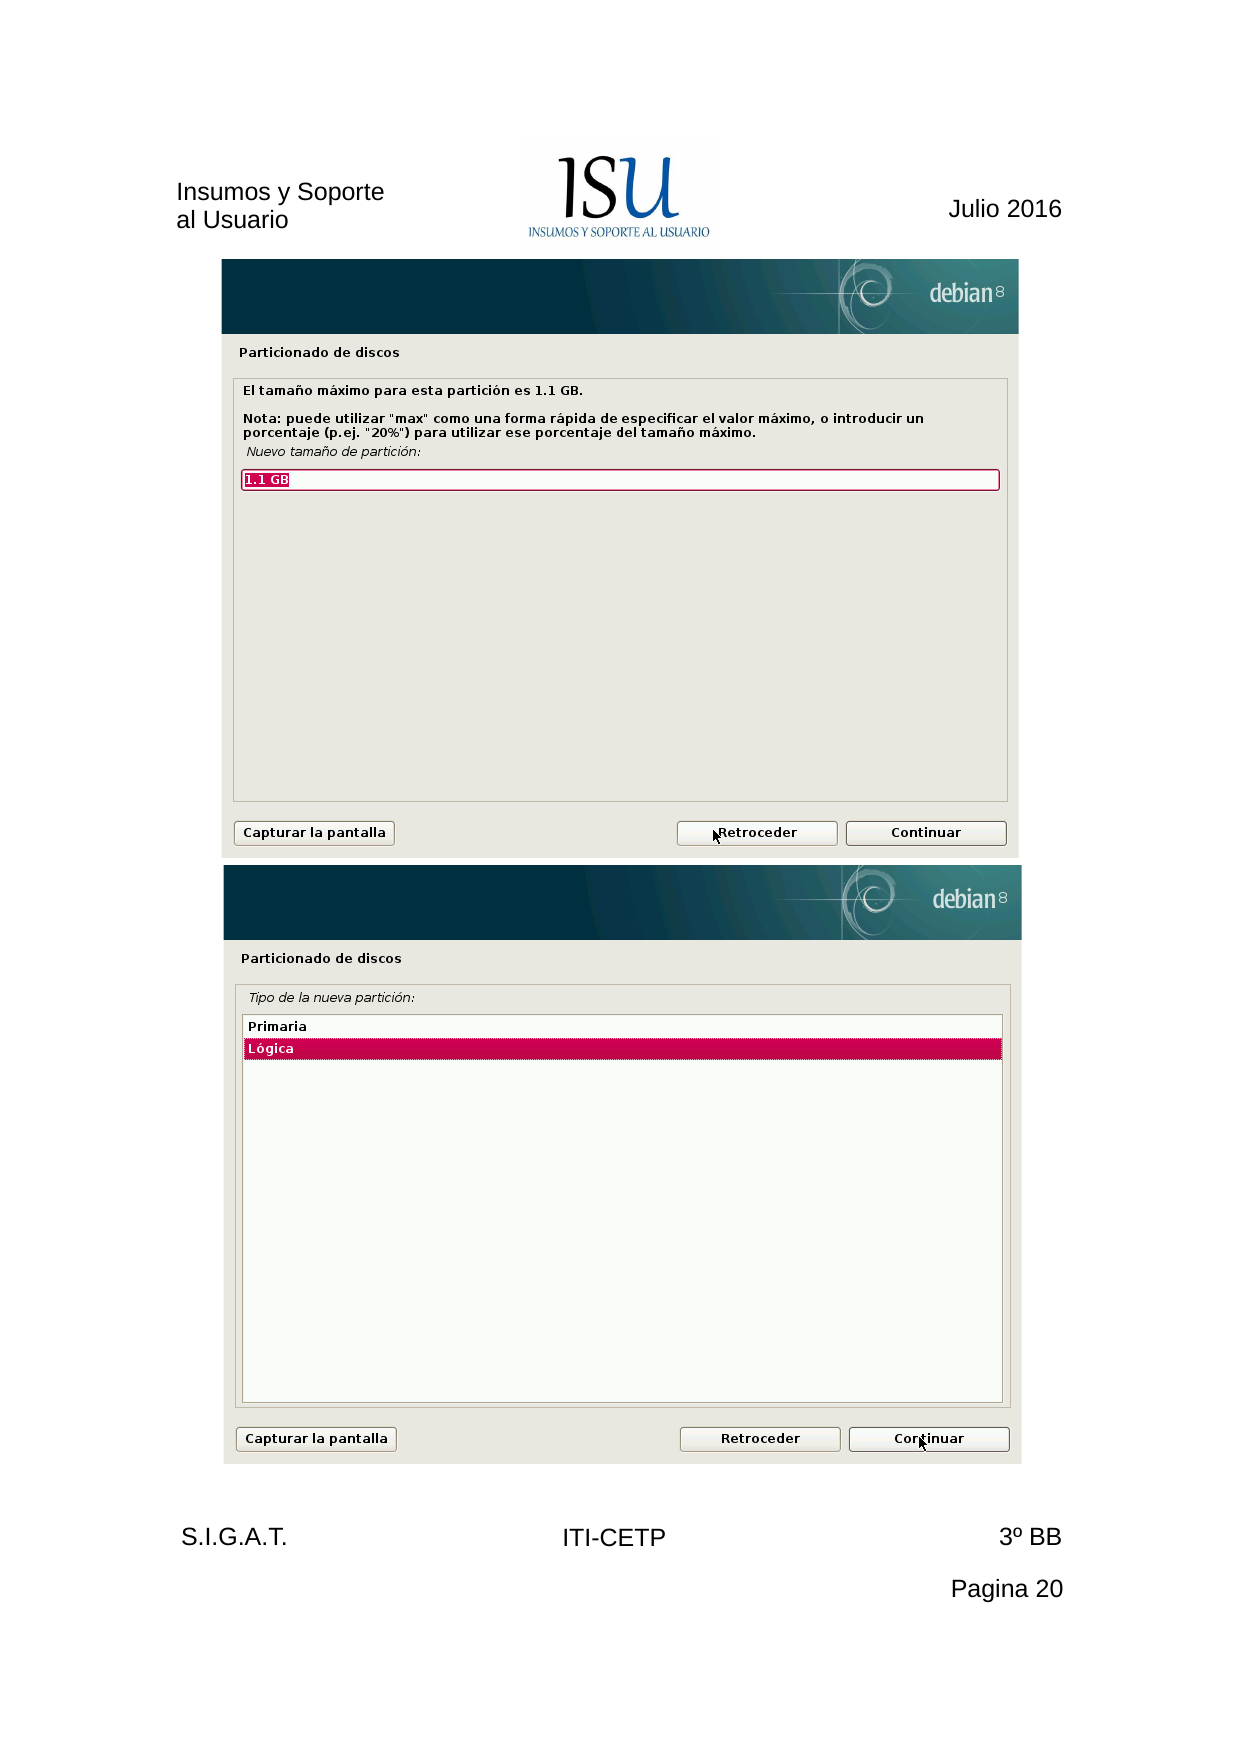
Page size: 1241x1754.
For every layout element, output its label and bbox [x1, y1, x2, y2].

picture [517, 138, 723, 252]
picture [221, 259, 1019, 858]
picture [223, 865, 1022, 1464]
